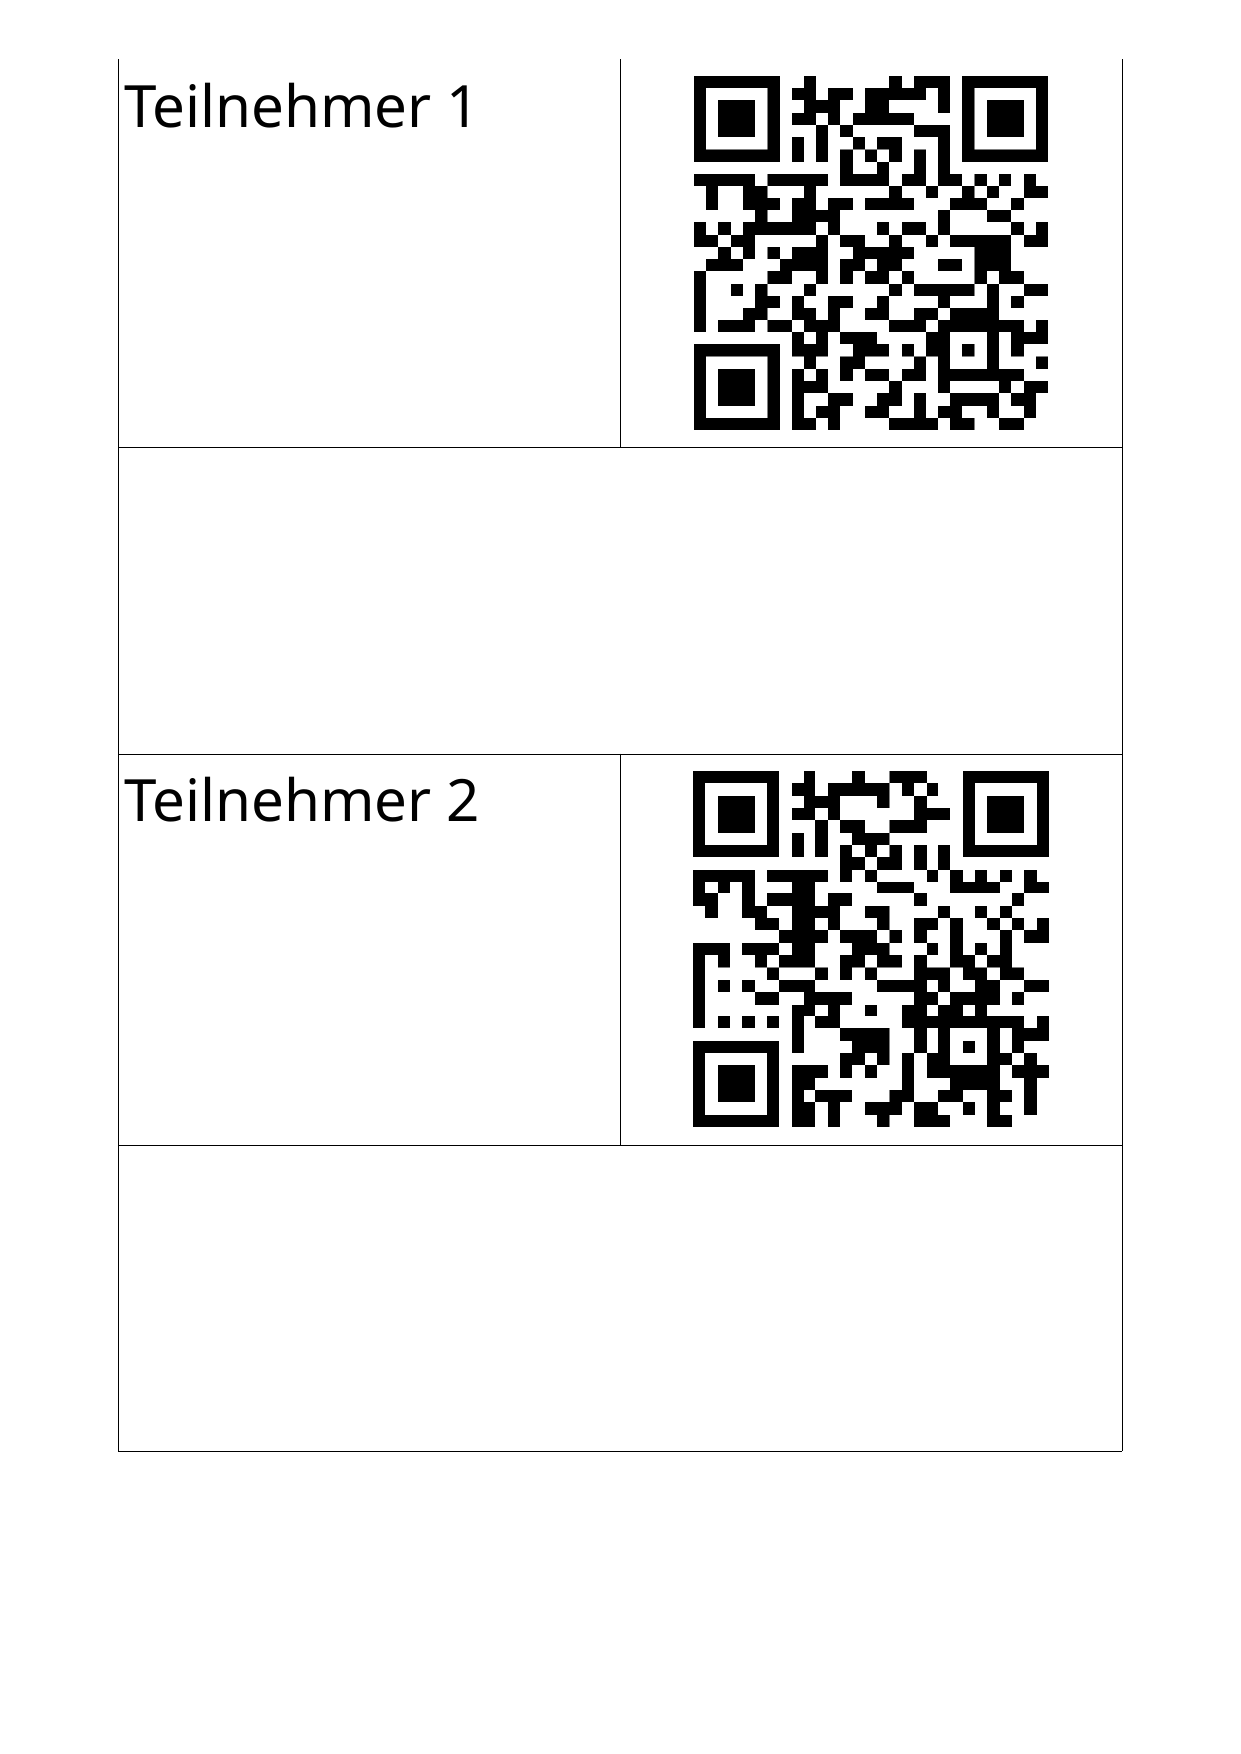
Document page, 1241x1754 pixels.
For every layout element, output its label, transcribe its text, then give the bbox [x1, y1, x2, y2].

table_cell Teilnehmer 2 [119, 755, 620, 1145]
table_header [621, 59, 1122, 447]
picture [681, 759, 1061, 1139]
picture [682, 64, 1060, 442]
table_header Teilnehmer 1 [119, 59, 620, 447]
table_cell [621, 755, 1122, 1145]
table_cell [119, 448, 1122, 753]
table_cell [119, 1146, 1122, 1451]
